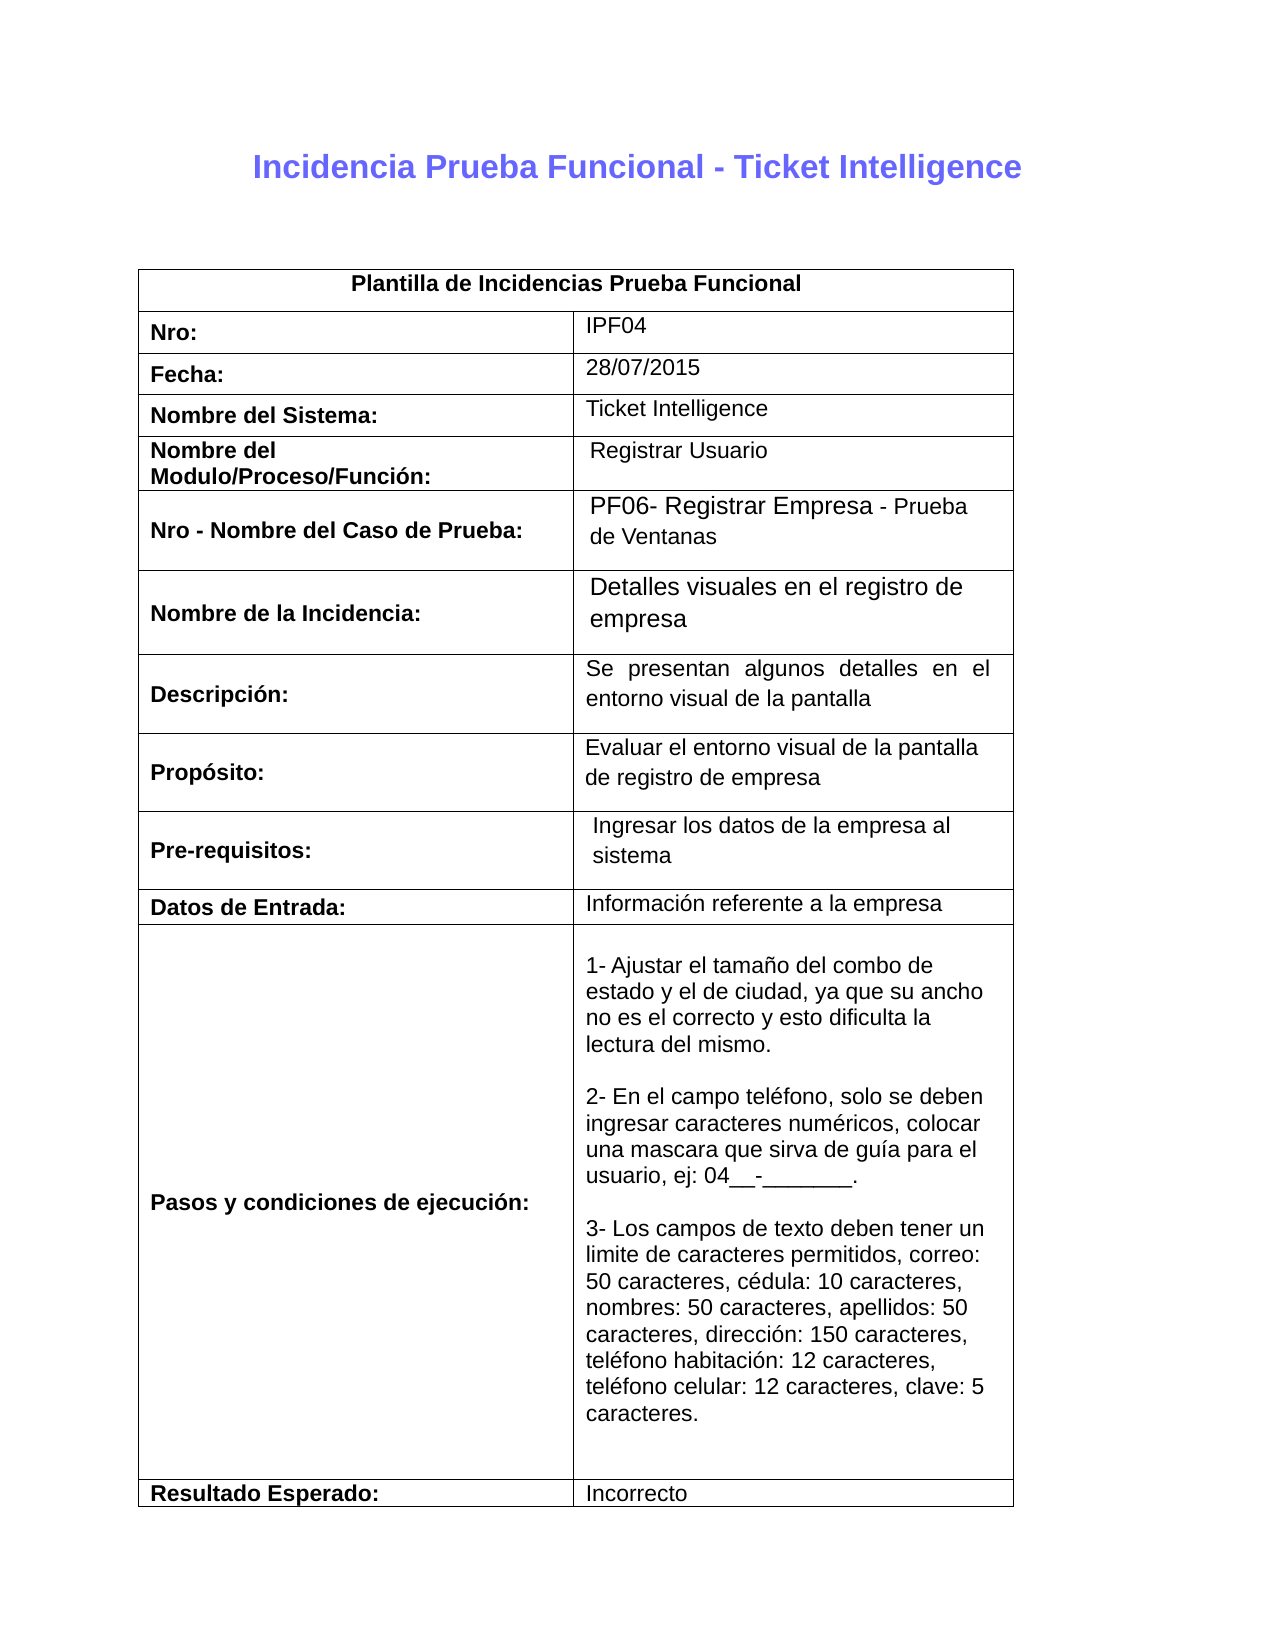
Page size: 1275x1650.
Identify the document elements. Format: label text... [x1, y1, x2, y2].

table_cell Nombre del Modulo/Proceso/Función: [139, 437, 573, 489]
table_cell Pre-requisitos: [139, 812, 573, 889]
table_cell Pasos y condiciones de ejecución: [139, 925, 573, 1479]
table_cell Propósito: [139, 734, 573, 811]
table_cell Evaluar el entorno visual de la pantalla de registro de empresa [574, 734, 1013, 811]
table_cell Nombre de la Incidencia: [139, 571, 573, 654]
table_cell Fecha: [139, 354, 573, 394]
table_cell Nro - Nombre del Caso de Prueba: [139, 491, 573, 570]
table_cell 28/07/2015 [574, 354, 1013, 394]
table_cell Nombre del Sistema: [139, 395, 573, 436]
table_cell Registrar Usuario [574, 437, 1013, 489]
table_cell Descripción: [139, 655, 573, 732]
table_cell Resultado Esperado: [139, 1480, 573, 1506]
table_cell Nro: [139, 312, 573, 352]
table_cell Ingresar los datos de la empresa al sistema [574, 812, 1013, 889]
table_cell Ticket Intelligence [574, 395, 1013, 436]
table_cell PF06- Registrar Empresa - Prueba de Ventanas [574, 491, 1013, 570]
table_header Plantilla de Incidencias Prueba Funcional [139, 270, 1013, 311]
table_cell 1- Ajustar el tamaño del combo de estado y el de ciudad, ya que su ancho no es el correcto y esto dificulta la lectura del mismo. 2- En el campo teléfono, solo se deben ingresar caracteres numéricos, colocar una mascara que sirva de guía para el usuario, ej: 04__-_______. 3- Los campos de texto deben tener un limite de caracteres permitidos, correo: 50 caracteres, cédula: 10 caracteres, nombres: 50 caracteres, apellidos: 50 caracteres, dirección: 150 caracteres, teléfono habitación: 12 caracteres, teléfono celular: 12 caracteres, clave: 5 caracteres. [574, 925, 1013, 1479]
table_cell IPF04 [574, 312, 1013, 352]
table_cell Información referente a la empresa [574, 890, 1013, 924]
table_cell Incorrecto [574, 1480, 1013, 1506]
table_cell Datos de Entrada: [139, 890, 573, 924]
text Incidencia Prueba Funcional - Ticket Intelligence [118, 147, 1157, 185]
table_cell Detalles visuales en el registro de empresa [574, 571, 1013, 654]
table_cell Se presentan algunos detalles en el entorno visual de la pantalla [574, 655, 1013, 732]
